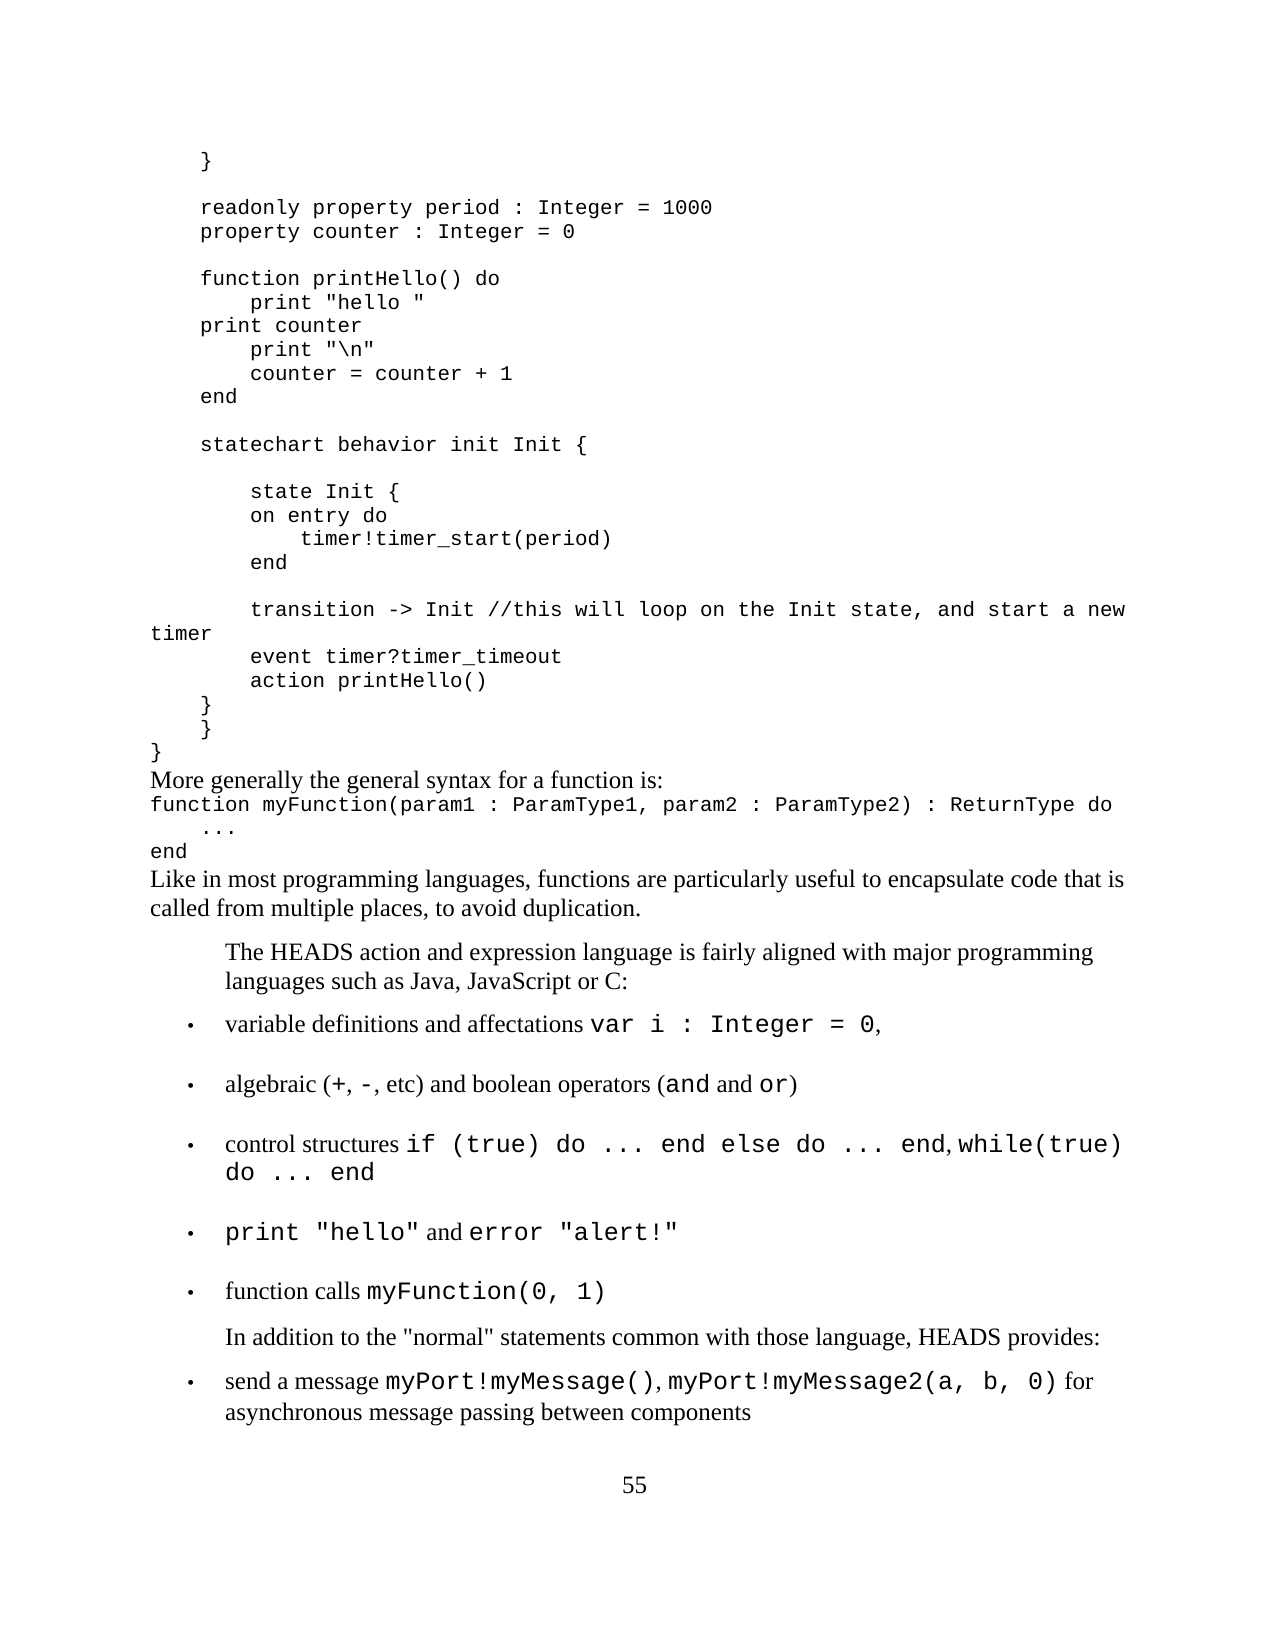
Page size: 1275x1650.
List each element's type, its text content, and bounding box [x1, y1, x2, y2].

list send a message myPort!myMessage(), myPort!myMessage2(a, b, 0) for asynchronous message passing between components [187, 1366, 1125, 1425]
text ... [150, 817, 1125, 841]
list variable definitions and affectations var i : Integer = 0, [187, 1009, 1125, 1069]
text print "\n" [150, 339, 1125, 363]
list print "hello" and error "alert!" [187, 1217, 1125, 1276]
text property counter : Integer = 0 [150, 221, 1125, 244]
text In addition to the "normal" statements common with those language, HEADS provides: [225, 1322, 1125, 1351]
text statechart behavior init Init { [150, 434, 1125, 457]
text event timer?timer_timeout [150, 647, 1125, 670]
text print counter [150, 316, 1125, 339]
text } [150, 694, 1125, 717]
list control structures if (true) do ... end else do ... end, while(true) do ... end [187, 1129, 1125, 1217]
list function calls myFunction(0, 1) [187, 1276, 1125, 1307]
text The HEADS action and expression language is fairly aligned with major programming languages such as Java, JavaScript or C: [225, 937, 1125, 994]
text counter = counter + 1 [150, 363, 1125, 386]
text More generally the general syntax for a function is: [150, 765, 1125, 793]
text } [150, 741, 1125, 765]
text action printHello() [150, 670, 1125, 694]
text end [150, 841, 1125, 864]
list algebraic (+, -, etc) and boolean operators (and and or) [187, 1069, 1125, 1129]
text print "hello " [150, 292, 1125, 316]
text function myFunction(param1 : ParamType1, param2 : ParamType2) : ReturnType do [150, 793, 1125, 817]
text end [150, 552, 1125, 576]
text transition -> Init //this will loop on the Init state, and start a new timer [150, 599, 1125, 647]
text Like in most programming languages, functions are particularly useful to encapsulate code that is called from multiple places, to avoid duplication. [150, 864, 1125, 922]
text timer!timer_start(period) [150, 528, 1125, 552]
text readonly property period : Integer = 1000 [150, 197, 1125, 221]
text } [150, 717, 1125, 741]
text function printHello() do [150, 268, 1125, 292]
text on entry do [150, 505, 1125, 528]
text } [150, 150, 1125, 174]
text state Init { [150, 481, 1125, 505]
text end [150, 386, 1125, 410]
